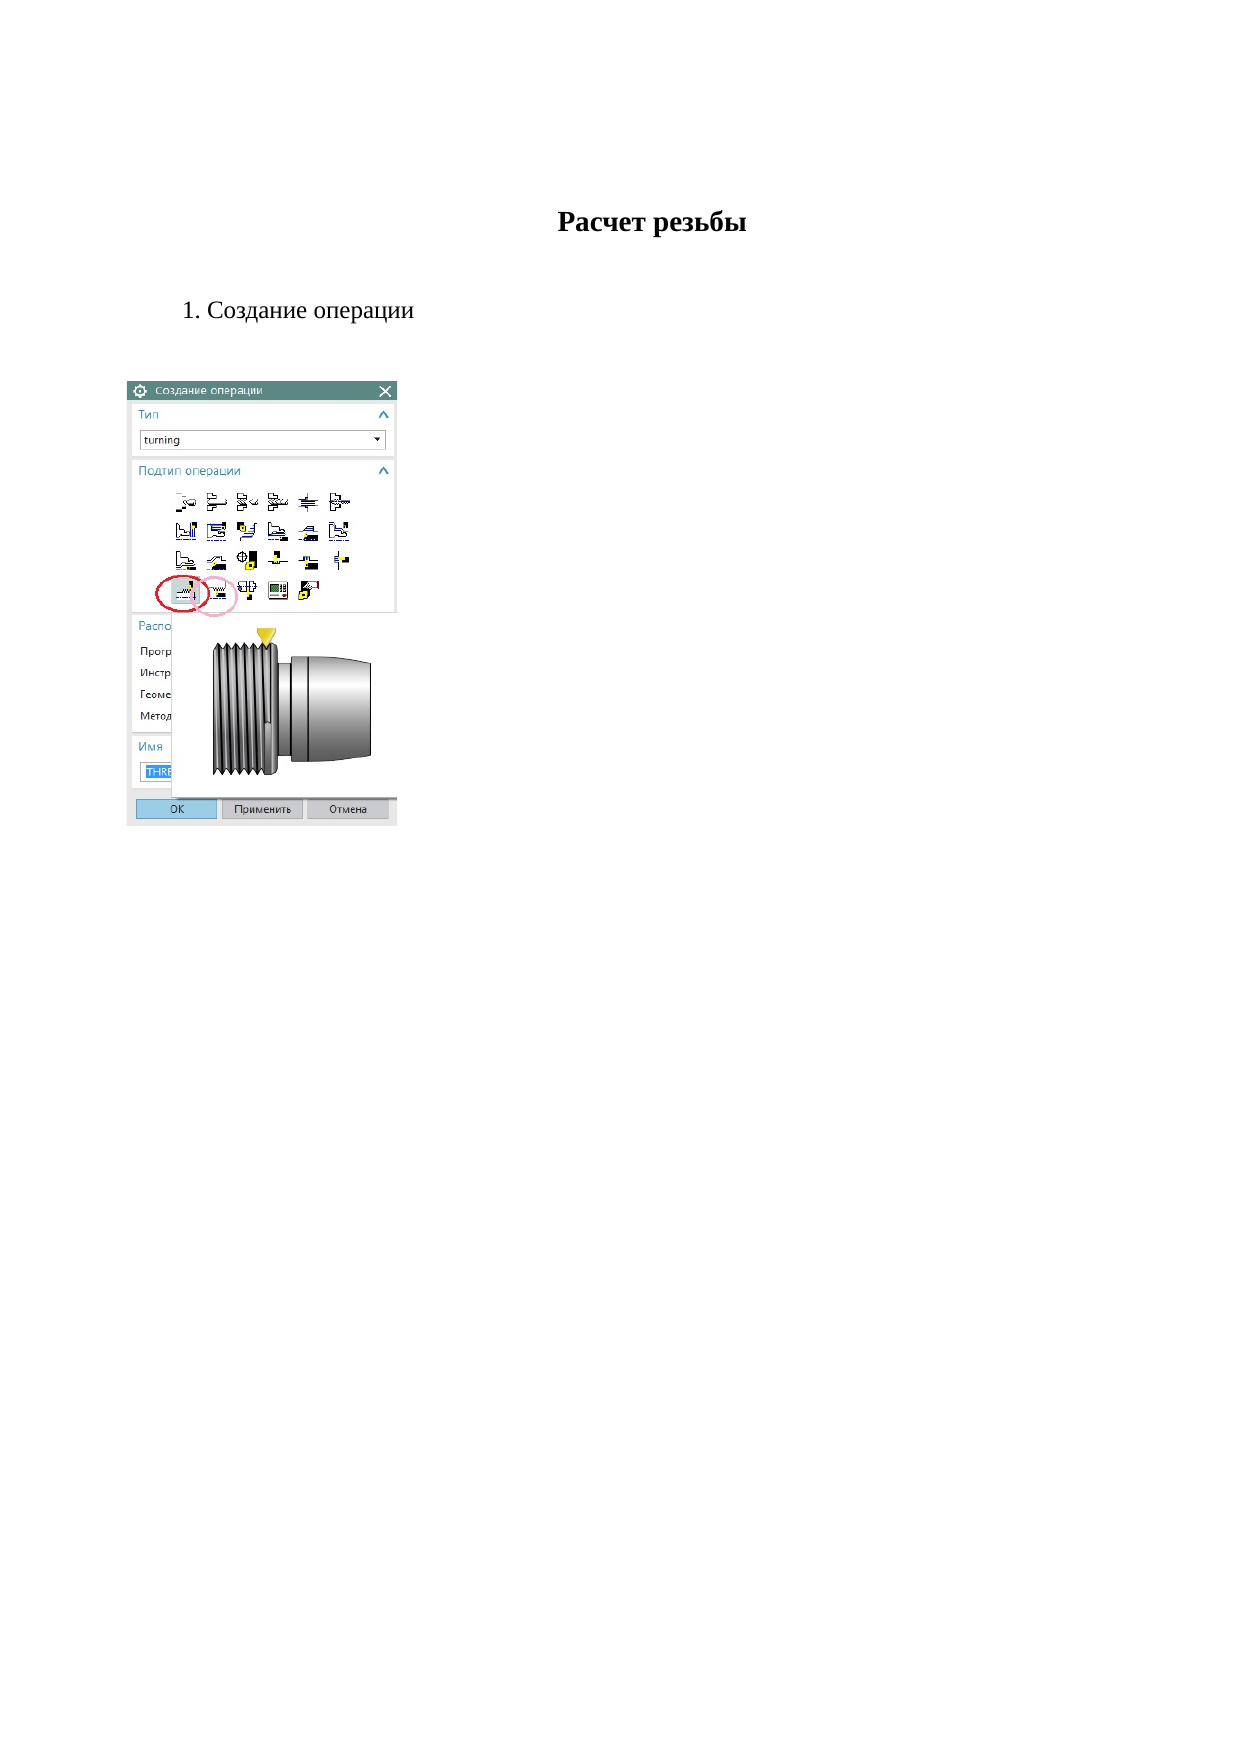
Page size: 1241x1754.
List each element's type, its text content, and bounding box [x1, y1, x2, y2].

picture [126, 381, 398, 826]
text 1. Создание операции [118, 295, 1122, 324]
text Расчет резьбы [118, 204, 1122, 238]
